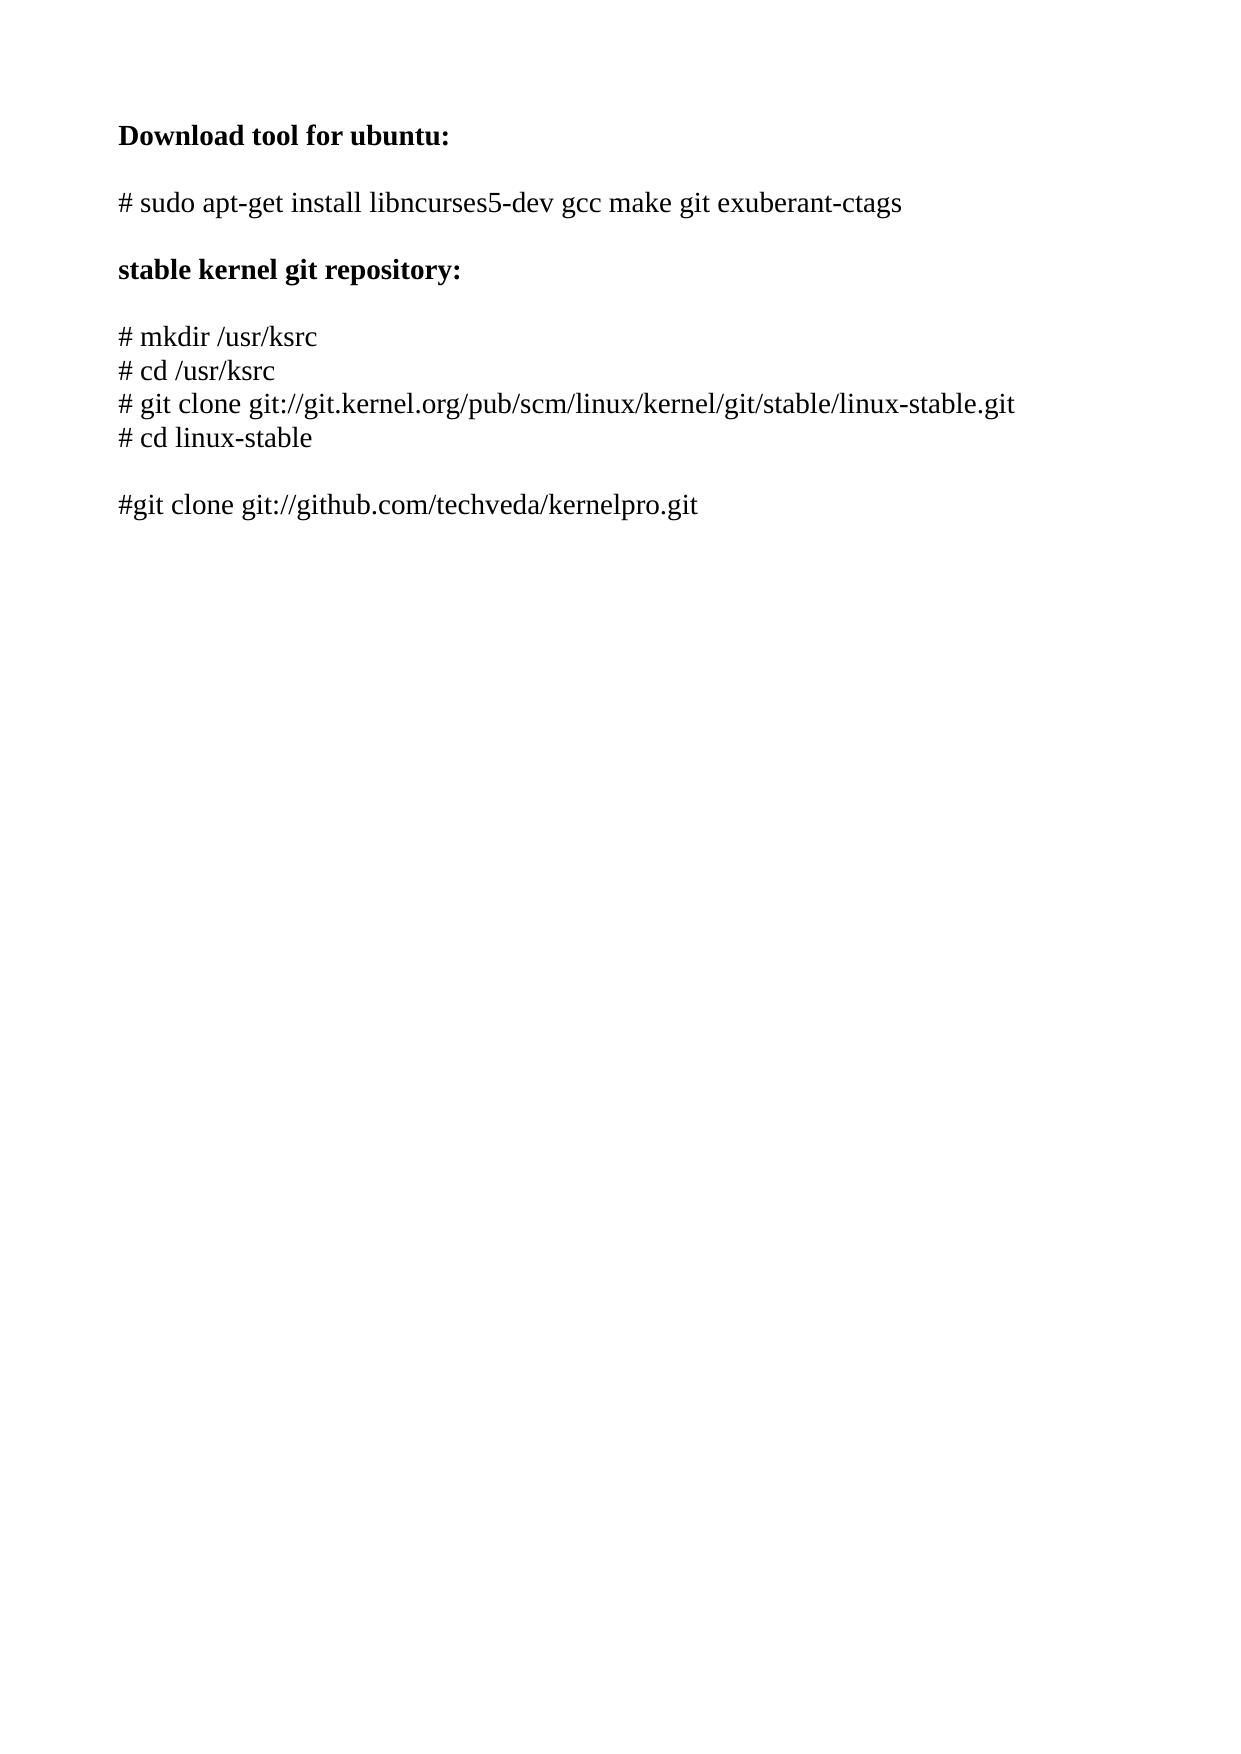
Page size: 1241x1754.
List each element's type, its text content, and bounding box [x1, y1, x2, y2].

text Download tool for ubuntu: [118, 118, 1122, 152]
text #git clone git://github.com/techveda/kernelpro.git [118, 487, 1122, 521]
text # sudo apt-get install libncurses5-dev gcc make git exuberant-ctags [118, 185, 1122, 219]
text # cd /usr/ksrc [118, 353, 1122, 386]
text stable kernel git repository: [118, 252, 1122, 286]
text # git clone git://git.kernel.org/pub/scm/linux/kernel/git/stable/linux-stable.git [118, 386, 1122, 420]
text # mkdir /usr/ksrc [118, 319, 1122, 353]
text # cd linux-stable [118, 420, 1122, 453]
